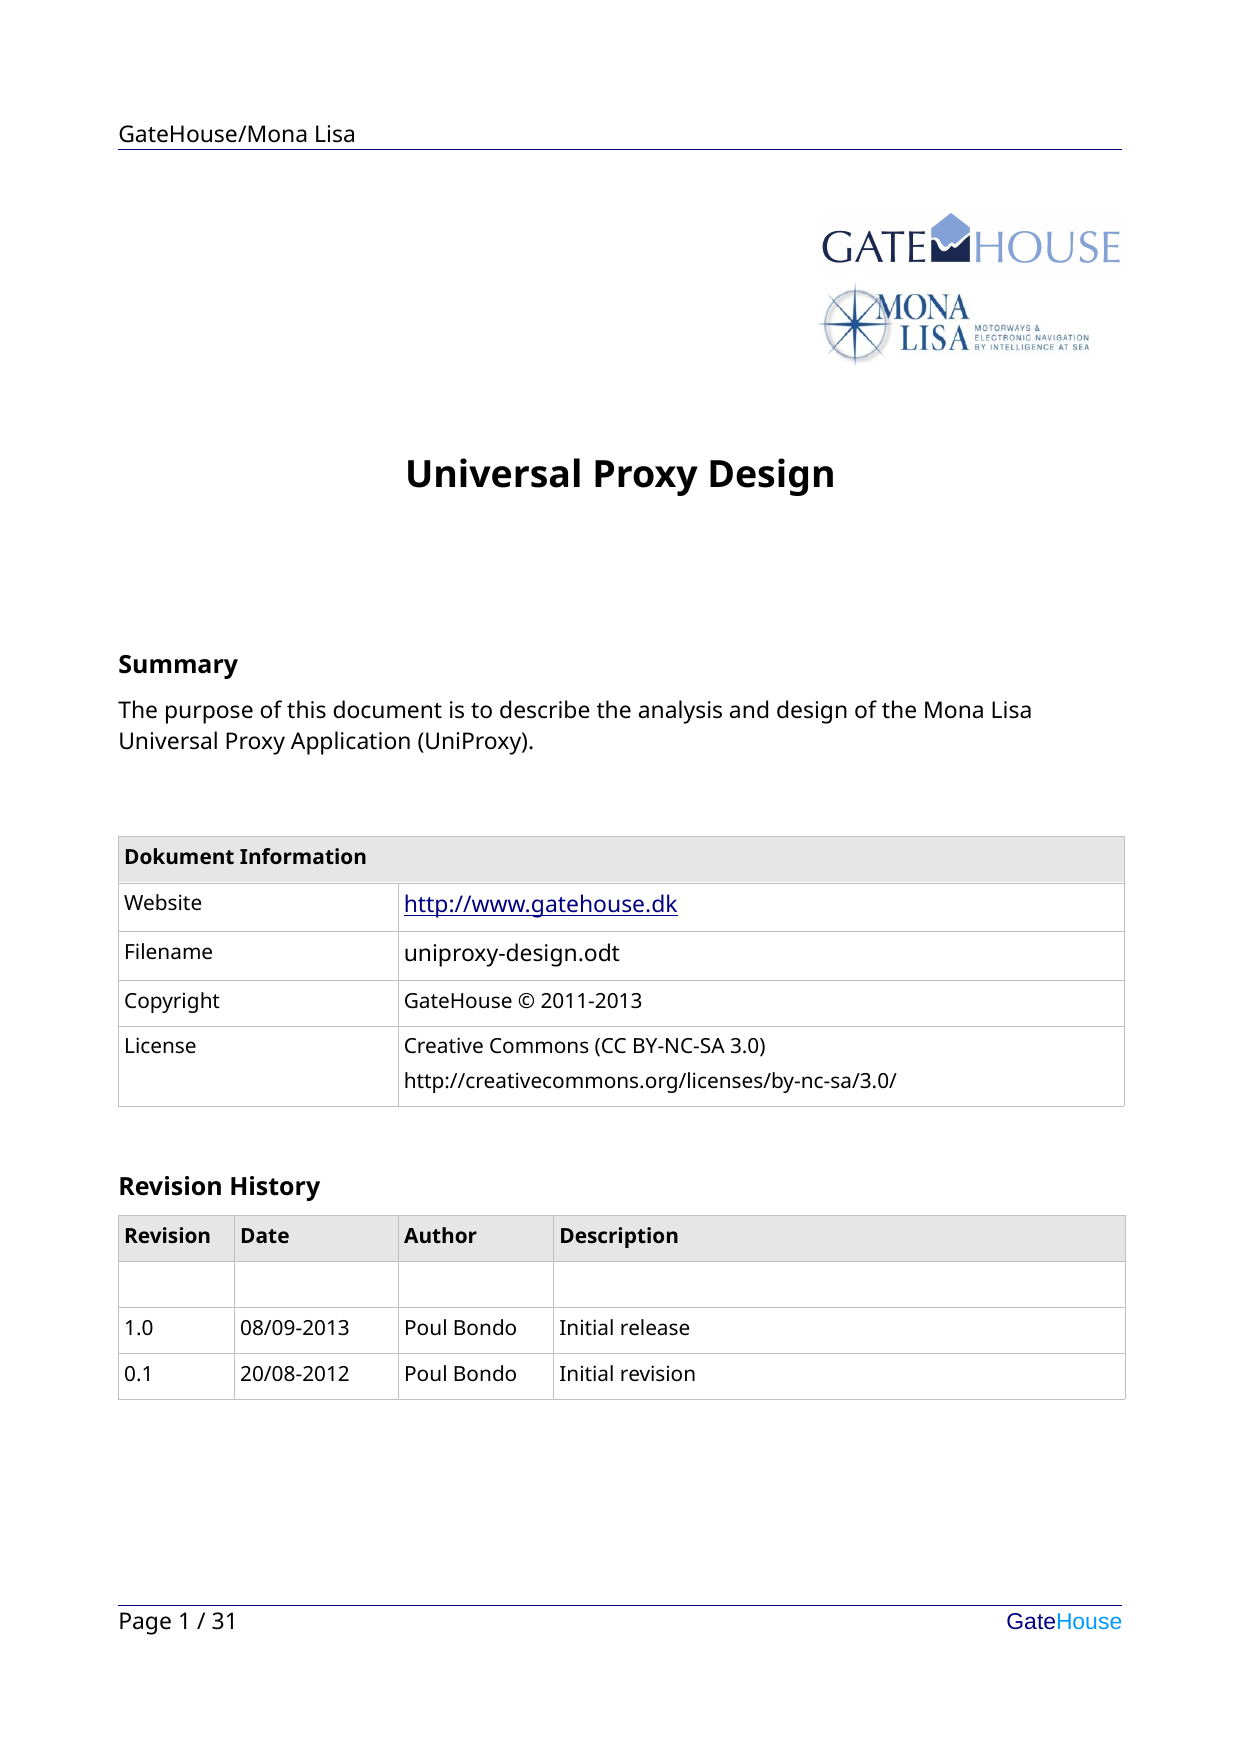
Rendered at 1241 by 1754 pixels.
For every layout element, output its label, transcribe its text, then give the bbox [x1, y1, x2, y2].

table_cell http://www.gatehouse.dk [399, 884, 1124, 931]
table_cell 0.1 [119, 1354, 234, 1399]
table_header Author [399, 1216, 553, 1261]
table_cell Initial release [554, 1308, 1125, 1353]
table_cell Poul Bondo [399, 1308, 553, 1353]
table_header Dokument Information [119, 837, 1124, 882]
subtitle Revision History [118, 1168, 1122, 1202]
table_cell [119, 1262, 234, 1307]
table_cell 20/08-2012 [235, 1354, 398, 1399]
table_header Date [235, 1216, 398, 1261]
table_cell Creative Commons (CC BY-NC-SA 3.0) http://creativecommons.org/licenses/by-nc-sa/3.0/ [399, 1027, 1124, 1106]
picture [820, 213, 1122, 274]
table_cell [235, 1262, 398, 1307]
table_cell Copyright [119, 981, 398, 1026]
table_cell Filename [119, 932, 398, 980]
picture [810, 278, 1107, 370]
title Universal Proxy Design [118, 447, 1122, 498]
table_cell [554, 1262, 1125, 1307]
table_cell 08/09-2013 [235, 1308, 398, 1353]
table_cell 1.0 [119, 1308, 234, 1353]
table_cell uniproxy-design.odt [399, 932, 1124, 980]
text The purpose of this document is to describe the analysis and design of the Mona Lisa Universal Proxy Application (UniProxy). [118, 694, 1122, 756]
table_cell GateHouse © 2011-2013 [399, 981, 1124, 1026]
table_cell License [119, 1027, 398, 1106]
table_cell [399, 1262, 553, 1307]
table_cell Website [119, 884, 398, 931]
table_cell Poul Bondo [399, 1354, 553, 1399]
table_header Revision [119, 1216, 234, 1261]
table_header Description [554, 1216, 1125, 1261]
subtitle Summary [118, 647, 1122, 681]
table_cell Initial revision [554, 1354, 1125, 1399]
